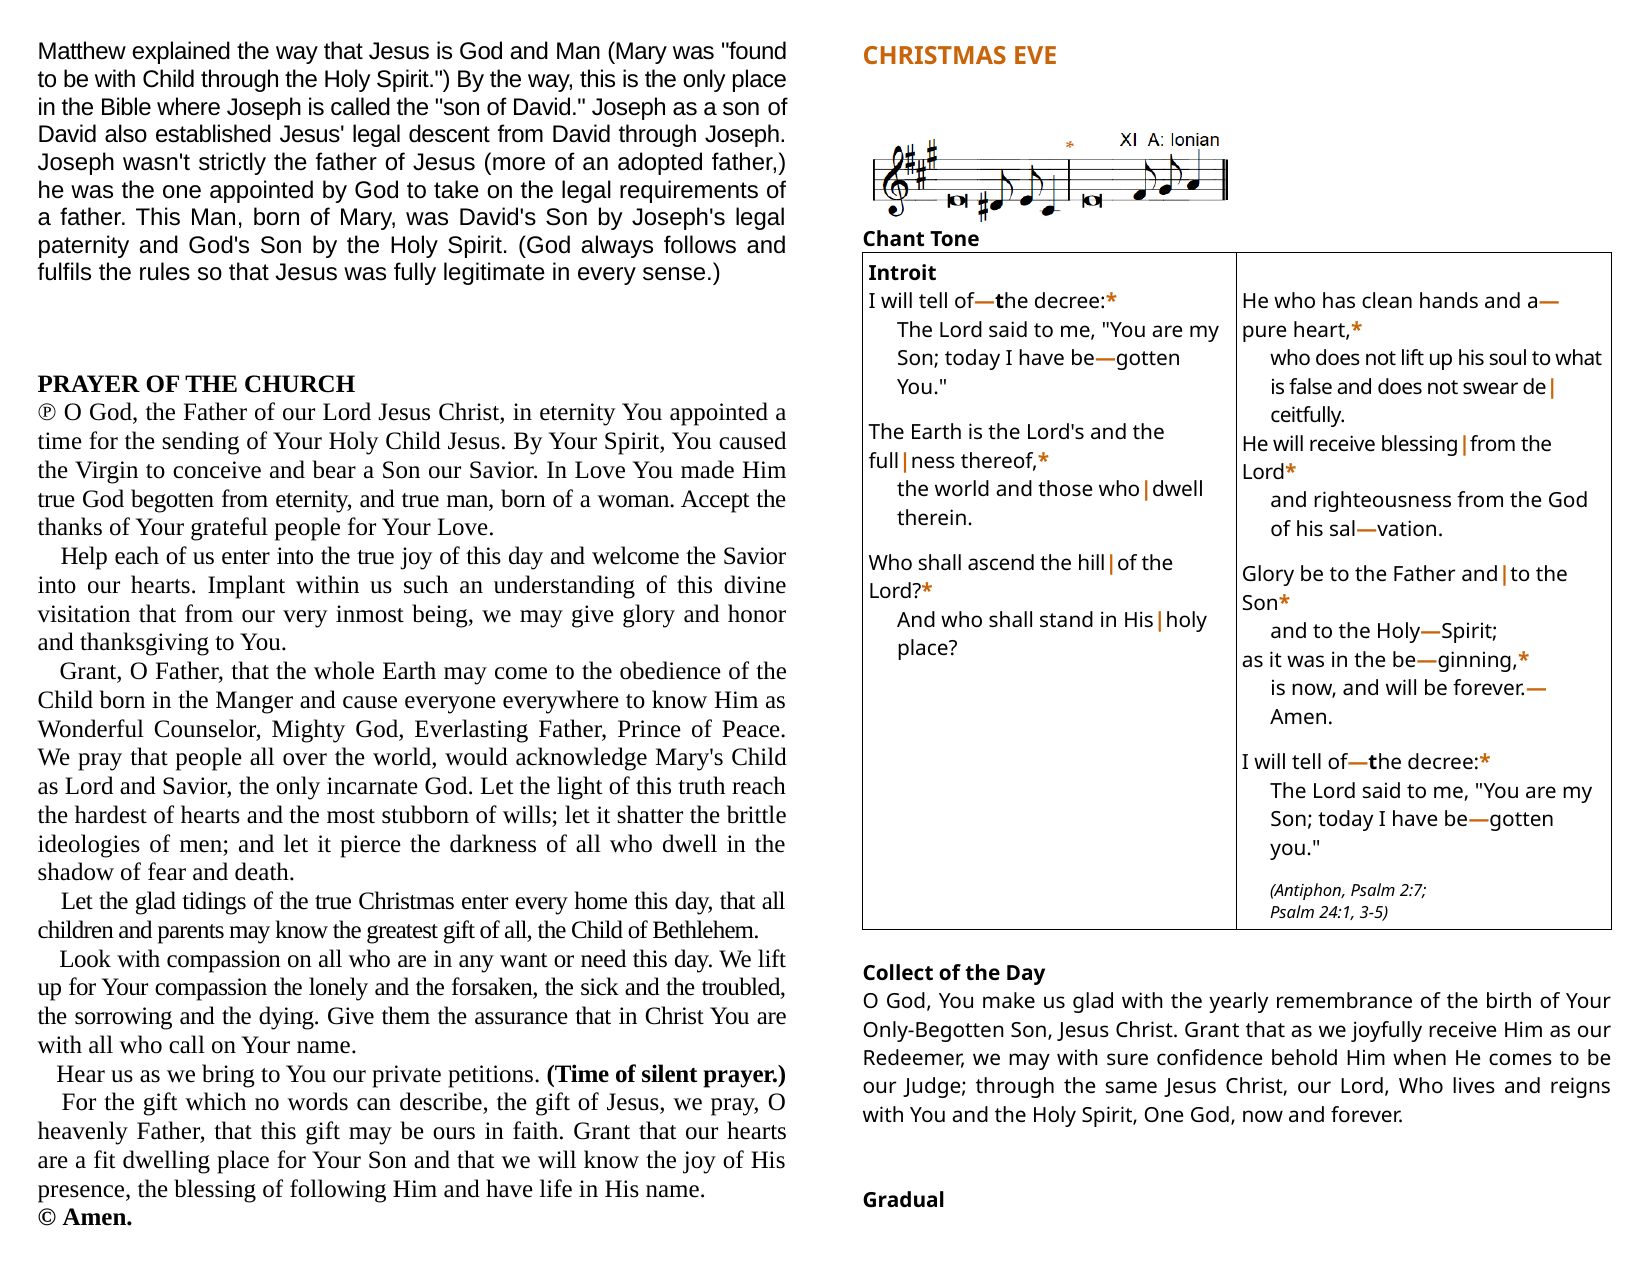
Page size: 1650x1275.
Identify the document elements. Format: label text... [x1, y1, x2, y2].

text Grant, O Father, that the whole Earth may come to the obedience of the Child born in the Manger and cause everyone everywhere to know Him as Wonderful Counselor, Mighty God, Everlasting Father, Prince of Peace. We pray that people all over the world, would acknowledge Mary's Child as Lord and Savior, the only incarnate God. Let the light of this truth reach the hardest of hearts and the most stubborn of wills; let it shatter the brittle ideologies of men; and let it pierce the darkness of all who dwell in the shadow of fear and death. [37, 656, 787, 886]
text Gradual [862, 1185, 1612, 1214]
text Collect of the Day [862, 958, 1612, 986]
text © Amen. [37, 1202, 787, 1231]
text Matthew explained the way that Jesus is God and Man (Mary was "found to be with Child through the Holy Spirit.") By the way, this is the only place in the Bible where Joseph is called the "son of David." Joseph as a son of David also established Jesus' legal descent from David through Joseph. Joseph wasn't strictly the father of Jesus (more of an adopted father,) he was the one appointed by God to take on the legal requirements of a father. This Man, born of Mary, was David's Son by Joseph's legal paternity and God's Son by the Holy Spirit. (God always follows and fulfils the rules so that Jesus was fully legitimate in every sense.) [37, 37, 787, 286]
text Let the glad tidings of the true Christmas enter every home this day, that all children and parents may know the greatest gift of all, the Child of Bethlehem. [37, 886, 787, 944]
picture [868, 125, 1232, 224]
table_header He who has clean hands and a—pure heart,* who does not lift up his soul to what is false and does not swear de|ceitfully. He will receive blessing|from the Lord* and righteousness from the God of his sal—vation. Glory be to the Father and|to the Son* and to the Holy—Spirit; as it was in the be—ginning,* is now, and will be forever.—Amen. I will tell of—the decree:* The Lord said to me, "You are my Son; today I have be—gotten you." (Antiphon, Psalm 2:7; Psalm 24:1, 3-5) [1237, 253, 1611, 929]
text Help each of us enter into the true joy of this day and welcome the Savior into our hearts. Implant within us such an understanding of this divine visitation that from our very inmost being, we may give glory and honor and thanksgiving to You. [37, 541, 787, 656]
text ℗ O God, the Father of our Lord Jesus Christ, in eternity You appointed a time for the sending of Your Holy Child Jesus. By Your Spirit, You caused the Virgin to conceive and bear a Son our Savior. In Love You made Him true God begotten from eternity, and true man, born of a woman. Accept the thanks of Your grateful people for Your Love. [37, 397, 787, 541]
text For the gift which no words can describe, the gift of Jesus, we pray, O heavenly Father, that this gift may be ours in faith. Grant that our hearts are a fit dwelling place for Your Son and that we will know the joy of His presence, the blessing of following Him and have life in His name. [37, 1087, 787, 1202]
text PRAYER OF THE CHURCH [37, 369, 787, 397]
text CHRISTMAS EVE [862, 37, 1612, 72]
text Hear us as we bring to You our private petitions. (Time of silent prayer.) [37, 1059, 787, 1087]
text O God, You make us glad with the yearly remembrance of the birth of Your Only-Begotten Son, Jesus Christ. Grant that as we joyfully receive Him as our Redeemer, we may with sure confidence behold Him when He comes to be our Judge; through the same Jesus Christ, our Lord, Who lives and reigns with You and the Holy Spirit, One God, now and forever. [862, 986, 1612, 1128]
text Chant Tone [862, 100, 1612, 252]
table_header Introit I will tell of—the decree:* The Lord said to me, "You are my Son; today I have be—gotten You." The Earth is the Lord's and the full|ness thereof,* the world and those who|dwell therein. Who shall ascend the hill|of the Lord?* And who shall stand in His|holy place? [863, 253, 1236, 929]
text Look with compassion on all who are in any want or need this day. We lift up for Your compassion the lonely and the forsaken, the sick and the troubled, the sorrowing and the dying. Give them the assurance that in Christ You are with all who call on Your name. [37, 944, 787, 1059]
